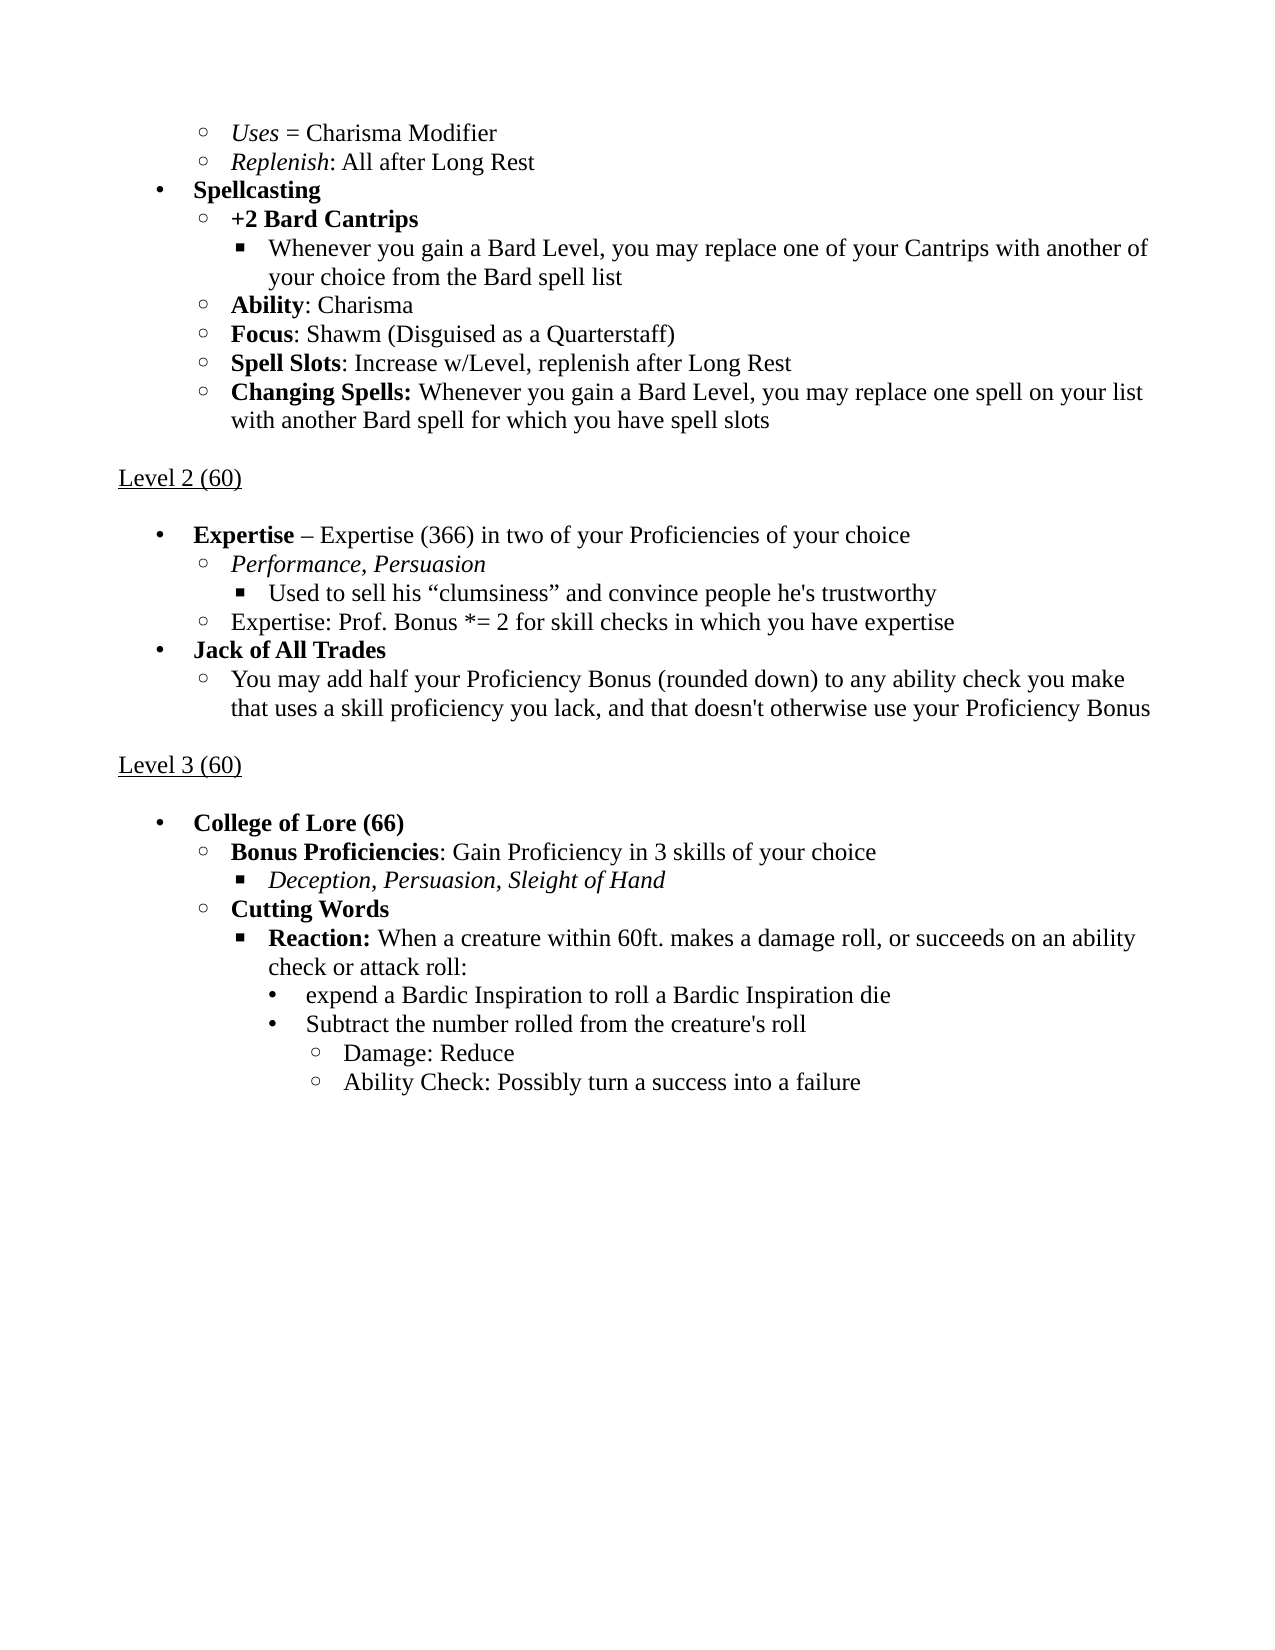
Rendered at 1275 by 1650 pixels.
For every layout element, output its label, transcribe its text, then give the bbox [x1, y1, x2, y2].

list Replenish: All after Long Rest [193, 147, 1157, 176]
list Whenever you gain a Bard Level, you may replace one of your Cantrips with another of your choice from the Bard spell list [231, 233, 1157, 291]
list Jack of All Trades [156, 636, 1157, 664]
list Spellcasting [156, 176, 1157, 204]
list College of Lore (66) [156, 808, 1157, 837]
list Uses = Charisma Modifier [193, 118, 1157, 147]
list Changing Spells: Whenever you gain a Bard Level, you may replace one spell on your list with another Bard spell for which you have spell slots [193, 377, 1157, 434]
list Expertise: Prof. Bonus *= 2 for skill checks in which you have expertise [193, 607, 1157, 636]
list expend a Bardic Inspiration to roll a Bardic Inspiration die [268, 981, 1157, 1009]
text Level 2 (60) [118, 463, 1157, 492]
text Level 3 (60) [118, 751, 1157, 779]
list Ability: Charisma [193, 291, 1157, 319]
list Expertise – Expertise (366) in two of your Proficiencies of your choice [156, 521, 1157, 549]
list Reaction: When a creature within 60ft. makes a damage roll, or succeeds on an ability check or attack roll: [231, 923, 1157, 981]
list Spell Slots: Increase w/Level, replenish after Long Rest [193, 348, 1157, 377]
list Deception, Persuasion, Sleight of Hand [231, 866, 1157, 894]
list Performance, Persuasion [193, 549, 1157, 578]
list Subtract the number rolled from the creature's roll [268, 1009, 1157, 1038]
list Focus: Shawm (Disguised as a Quarterstaff) [193, 319, 1157, 348]
list Used to sell his “clumsiness” and convince people he's trustworthy [231, 578, 1157, 607]
list Cutting Words [193, 894, 1157, 923]
list Bonus Proficiencies: Gain Proficiency in 3 skills of your choice [193, 837, 1157, 866]
list Ability Check: Possibly turn a success into a failure [306, 1067, 1157, 1096]
list +2 Bard Cantrips [193, 204, 1157, 233]
list Damage: Reduce [306, 1038, 1157, 1067]
list You may add half your Proficiency Bonus (rounded down) to any ability check you make that uses a skill proficiency you lack, and that doesn't otherwise use your Proficiency Bonus [193, 664, 1157, 722]
